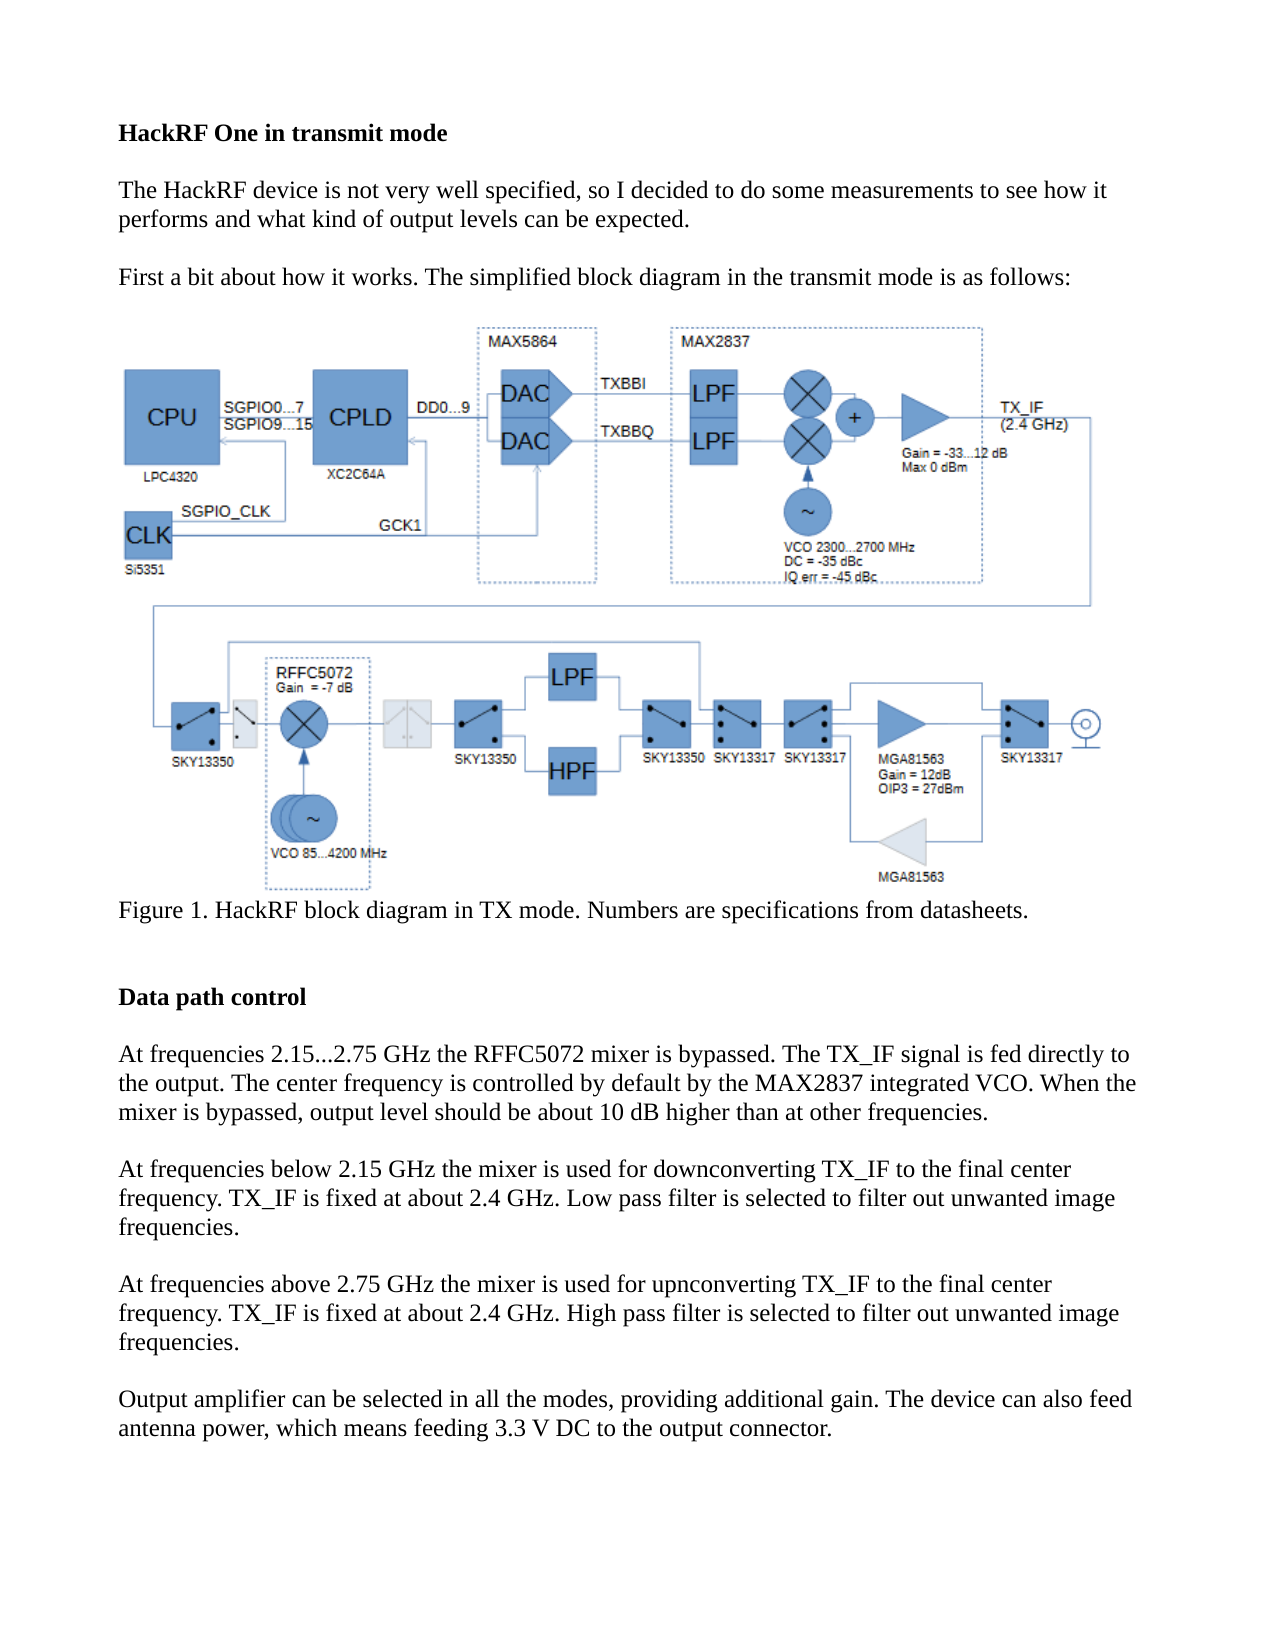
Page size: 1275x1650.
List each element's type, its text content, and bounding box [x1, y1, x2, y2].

text Figure 1. HackRF block diagram in TX mode. Numbers are specifications from datasheets. [118, 895, 1157, 924]
text HackRF One in transmit mode [118, 118, 1157, 147]
text Output amplifier can be selected in all the modes, providing additional gain. The device can also feed antenna power, which means feeding 3.3 V DC to the output connector. [118, 1384, 1157, 1442]
text At frequencies 2.15...2.75 GHz the RFFC5072 mixer is bypassed. The TX_IF signal is fed directly to the output. The center frequency is controlled by default by the MAX2837 integrated VCO. When the mixer is bypassed, output level should be about 10 dB higher than at other frequencies. [118, 1039, 1157, 1125]
text At frequencies above 2.75 GHz the mixer is used for upnconverting TX_IF to the final center frequency. TX_IF is fixed at about 2.4 GHz. High pass filter is selected to filter out unwanted image frequencies. [118, 1269, 1157, 1355]
text First a bit about how it works. The simplified block diagram in the transmit mode is as follows: [118, 262, 1157, 291]
text At frequencies below 2.15 GHz the mixer is used for downconverting TX_IF to the final center frequency. TX_IF is fixed at about 2.4 GHz. Low pass filter is selected to filter out unwanted image frequencies. [118, 1154, 1157, 1240]
text Data path control [118, 982, 1157, 1010]
text The HackRF device is not very well specified, so I decided to do some measurements to see how it performs and what kind of output levels can be expected. [118, 176, 1157, 233]
picture [118, 319, 1112, 896]
